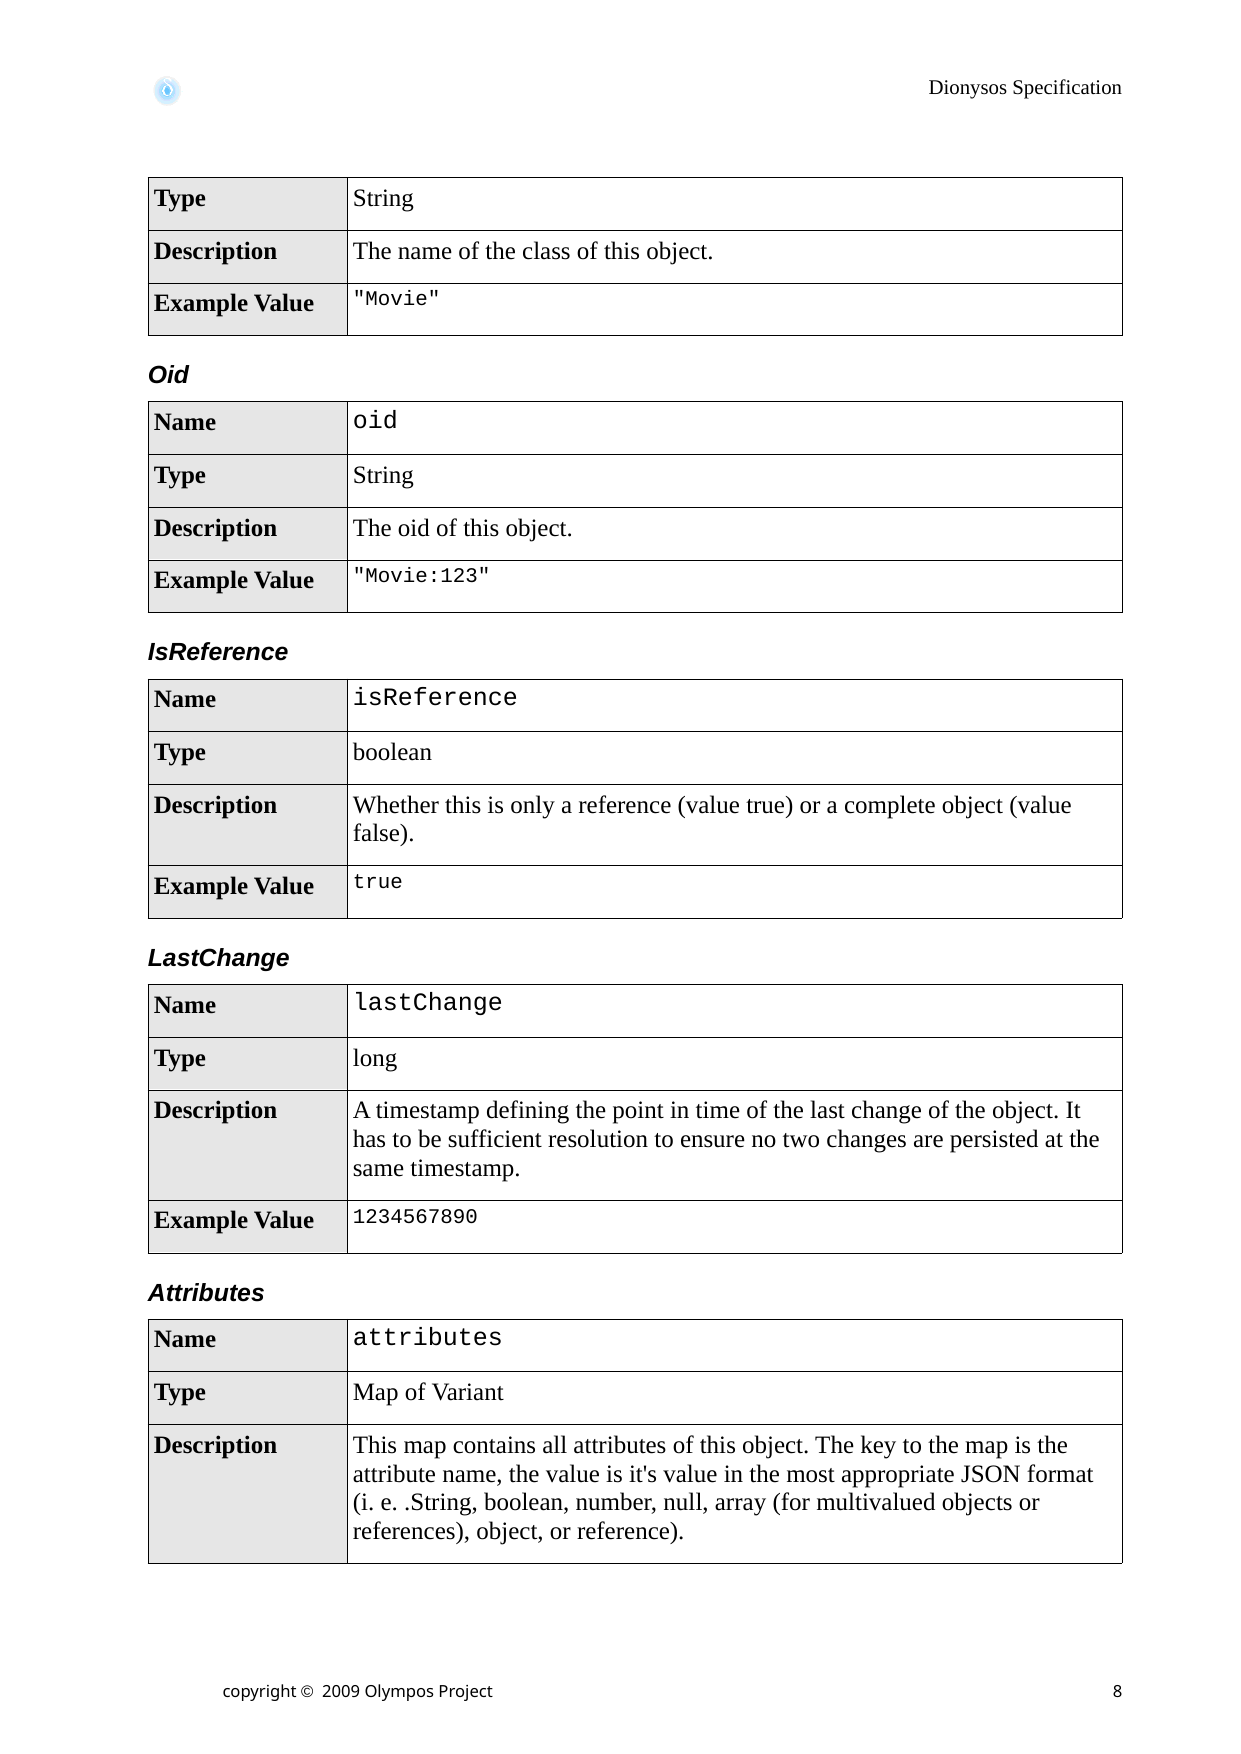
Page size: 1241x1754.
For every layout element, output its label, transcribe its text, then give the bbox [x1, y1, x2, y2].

table_cell Description [149, 231, 347, 283]
table_header attributes [348, 1320, 1122, 1371]
table_cell Description [149, 1425, 347, 1563]
table_cell boolean [348, 732, 1122, 784]
table_header lastChange [348, 985, 1122, 1037]
table_cell String [348, 178, 1122, 230]
table_cell Example Value [149, 284, 347, 335]
table_cell This map contains all attributes of this object. The key to the map is the attribute name, the value is it's value in the most appropriate JSON format (i. e. .String, boolean, number, null, array (for multivalued objects or references), object, or reference). [348, 1425, 1122, 1563]
table_cell "Movie" [348, 284, 1122, 335]
table_cell Map of Variant [348, 1372, 1122, 1424]
table_cell Description [149, 508, 347, 559]
table_header Name [149, 402, 347, 454]
table_header isReference [348, 680, 1122, 731]
table_cell The name of the class of this object. [348, 231, 1122, 283]
table_cell Type [149, 455, 347, 507]
table_header Name [149, 1320, 347, 1371]
table_header Name [149, 680, 347, 731]
table_header oid [348, 402, 1122, 454]
table_cell A timestamp defining the point in time of the last change of the object. It has to be sufficient resolution to ensure no two changes are persisted at the same timestamp. [348, 1091, 1122, 1200]
table_cell Type [149, 1038, 347, 1089]
table_cell Type [149, 732, 347, 784]
table_cell Type [149, 178, 347, 230]
table_cell Example Value [149, 866, 347, 918]
table_cell Description [149, 785, 347, 865]
table_cell "Movie:123" [348, 561, 1122, 612]
table_cell true [348, 866, 1122, 918]
picture [152, 75, 184, 106]
table_cell The oid of this object. [348, 508, 1122, 559]
table_header Name [149, 985, 347, 1037]
table_cell Example Value [149, 561, 347, 612]
table_cell Type [149, 1372, 347, 1424]
table_cell long [348, 1038, 1122, 1089]
table_cell Example Value [149, 1201, 347, 1252]
table_cell Description [149, 1091, 347, 1200]
text Attributes [148, 1278, 1122, 1306]
text IsReference [148, 637, 1122, 666]
text Oid [148, 360, 1122, 389]
table_cell Whether this is only a reference (value true) or a complete object (value false). [348, 785, 1122, 865]
table_cell 1234567890 [348, 1201, 1122, 1252]
text LastChange [148, 943, 1122, 972]
table_cell String [348, 455, 1122, 507]
